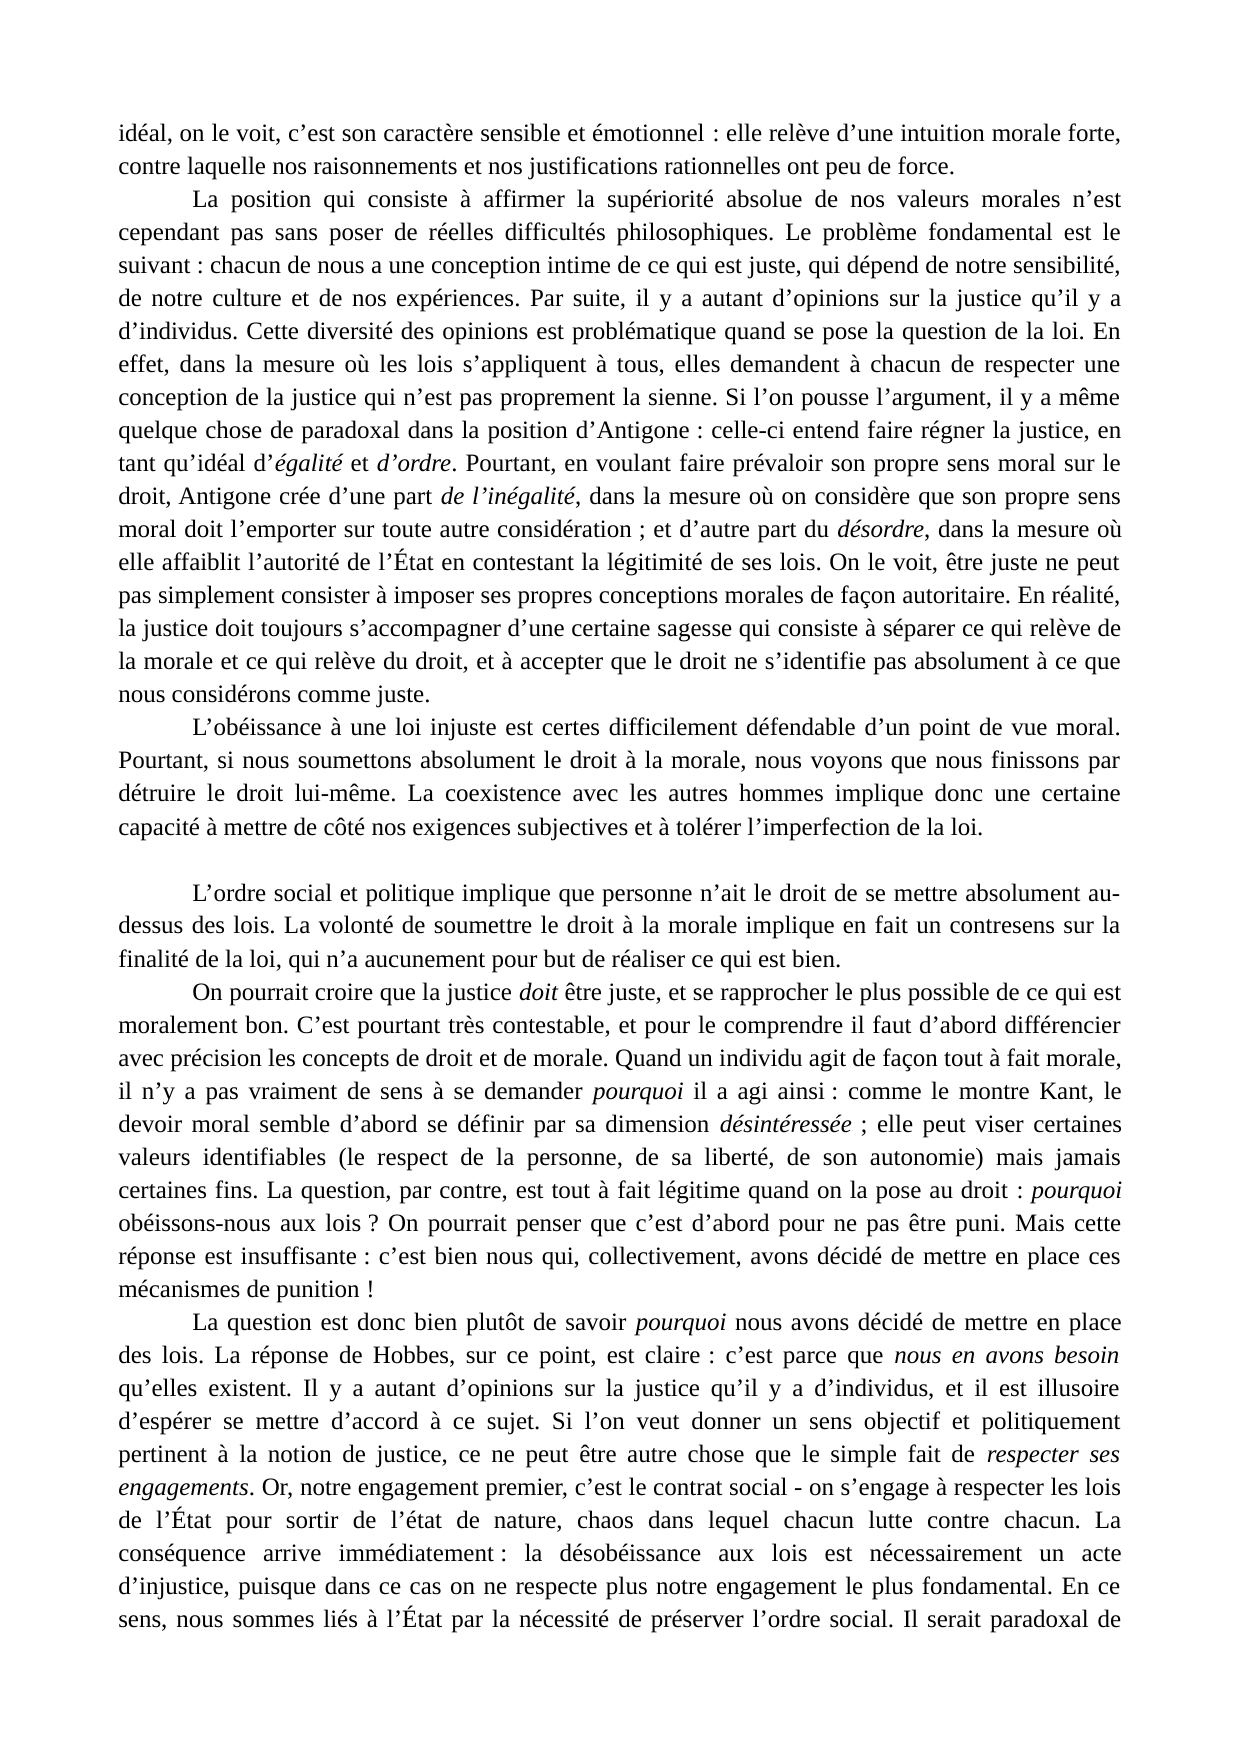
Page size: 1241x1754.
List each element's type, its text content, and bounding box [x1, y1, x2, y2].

text idéal, on le voit, c’est son caractère sensible et émotionnel : elle relève d’une intuition morale forte, contre laquelle nos raisonnements et nos justifications rationnelles ont peu de force. [118, 118, 1122, 180]
text La position qui consiste à affirmer la supériorité absolue de nos valeurs morales n’est cependant pas sans poser de réelles difficultés philosophiques. Le problème fondamental est le suivant : chacun de nous a une conception intime de ce qui est juste, qui dépend de notre sensibilité, de notre culture et de nos expériences. Par suite, il y a autant d’opinions sur la justice qu’il y a d’individus. Cette diversité des opinions est problématique quand se pose la question de la loi. En effet, dans la mesure où les lois s’appliquent à tous, elles demandent à chacun de respecter une conception de la justice qui n’est pas proprement la sienne. Si l’on pousse l’argument, il y a même quelque chose de paradoxal dans la position d’Antigone : celle-ci entend faire régner la justice, en tant qu’idéal d’égalité et d’ordre. Pourtant, en voulant faire prévaloir son propre sens moral sur le droit, Antigone crée d’une part de l’inégalité, dans la mesure où on considère que son propre sens moral doit l’emporter sur toute autre considération ; et d’autre part du désordre, dans la mesure où elle affaiblit l’autorité de l’État en contestant la légitimité de ses lois. On le voit, être juste ne peut pas simplement consister à imposer ses propres conceptions morales de façon autoritaire. En réalité, la justice doit toujours s’accompagner d’une certaine sagesse qui consiste à séparer ce qui relève de la morale et ce qui relève du droit, et à accepter que le droit ne s’identifie pas absolument à ce que nous considérons comme juste. [118, 184, 1122, 708]
text La question est donc bien plutôt de savoir pourquoi nous avons décidé de mettre en place des lois. La réponse de Hobbes, sur ce point, est claire : c’est parce que nous en avons besoin qu’elles existent. Il y a autant d’opinions sur la justice qu’il y a d’individus, et il est illusoire d’espérer se mettre d’accord à ce sujet. Si l’on veut donner un sens objectif et politiquement pertinent à la notion de justice, ce ne peut être autre chose que le simple fait de respecter ses engagements. Or, notre engagement premier, c’est le contrat social - on s’engage à respecter les lois de l’État pour sortir de l’état de nature, chaos dans lequel chacun lutte contre chacun. La conséquence arrive immédiatement : la désobéissance aux lois est nécessairement un acte d’injustice, puisque dans ce cas on ne respecte plus notre engagement le plus fondamental. En ce sens, nous sommes liés à l’État par la nécessité de préserver l’ordre social. Il serait paradoxal de [118, 1307, 1122, 1633]
text On pourrait croire que la justice doit être juste, et se rapprocher le plus possible de ce qui est moralement bon. C’est pourtant très contestable, et pour le comprendre il faut d’abord différencier avec précision les concepts de droit et de morale. Quand un individu agit de façon tout à fait morale, il n’y a pas vraiment de sens à se demander pourquoi il a agi ainsi : comme le montre Kant, le devoir moral semble d’abord se définir par sa dimension désintéressée ; elle peut viser certaines valeurs identifiables (le respect de la personne, de sa liberté, de son autonomie) mais jamais certaines fins. La question, par contre, est tout à fait légitime quand on la pose au droit : pourquoi obéissons-nous aux lois ? On pourrait penser que c’est d’abord pour ne pas être puni. Mais cette réponse est insuffisante : c’est bien nous qui, collectivement, avons décidé de mettre en place ces mécanismes de punition ! [118, 977, 1122, 1303]
text L’obéissance à une loi injuste est certes difficilement défendable d’un point de vue moral. Pourtant, si nous soumettons absolument le droit à la morale, nous voyons que nous finissons par détruire le droit lui-même. La coexistence avec les autres hommes implique donc une certaine capacité à mettre de côté nos exigences subjectives et à tolérer l’imperfection de la loi. [118, 712, 1122, 840]
text L’ordre social et politique implique que personne n’ait le droit de se mettre absolument au-dessus des lois. La volonté de soumettre le droit à la morale implique en fait un contresens sur la finalité de la loi, qui n’a aucunement pour but de réaliser ce qui est bien. [118, 878, 1122, 972]
